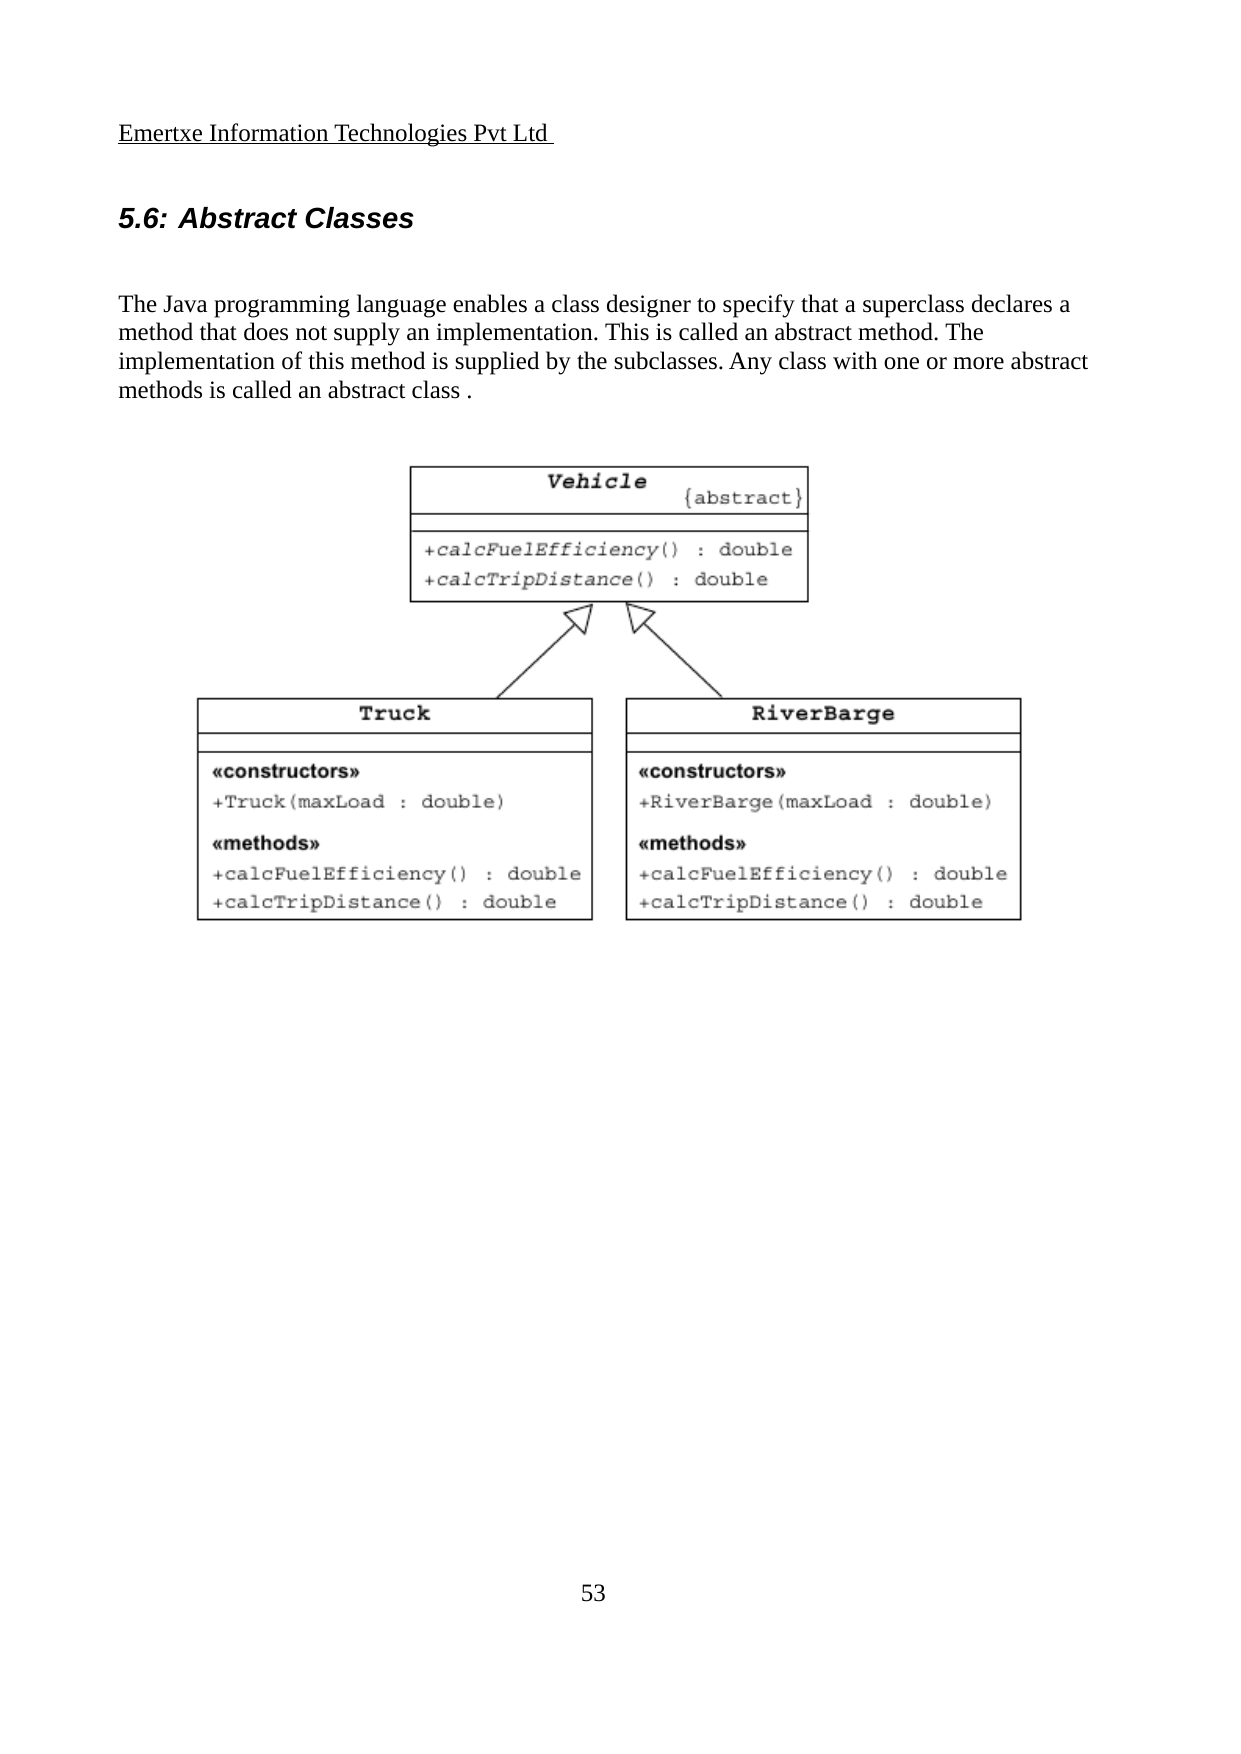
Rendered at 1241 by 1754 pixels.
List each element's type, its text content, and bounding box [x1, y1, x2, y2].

text The Java programming language enables a class designer to specify that a superclass declares a method that does not supply an implementation. This is called an abstract method. The implementation of this method is supplied by the subclasses. Any class with one or more abstract methods is called an abstract class . [118, 289, 1122, 404]
subtitle Abstract Classes [118, 201, 1122, 235]
picture [177, 457, 1063, 941]
